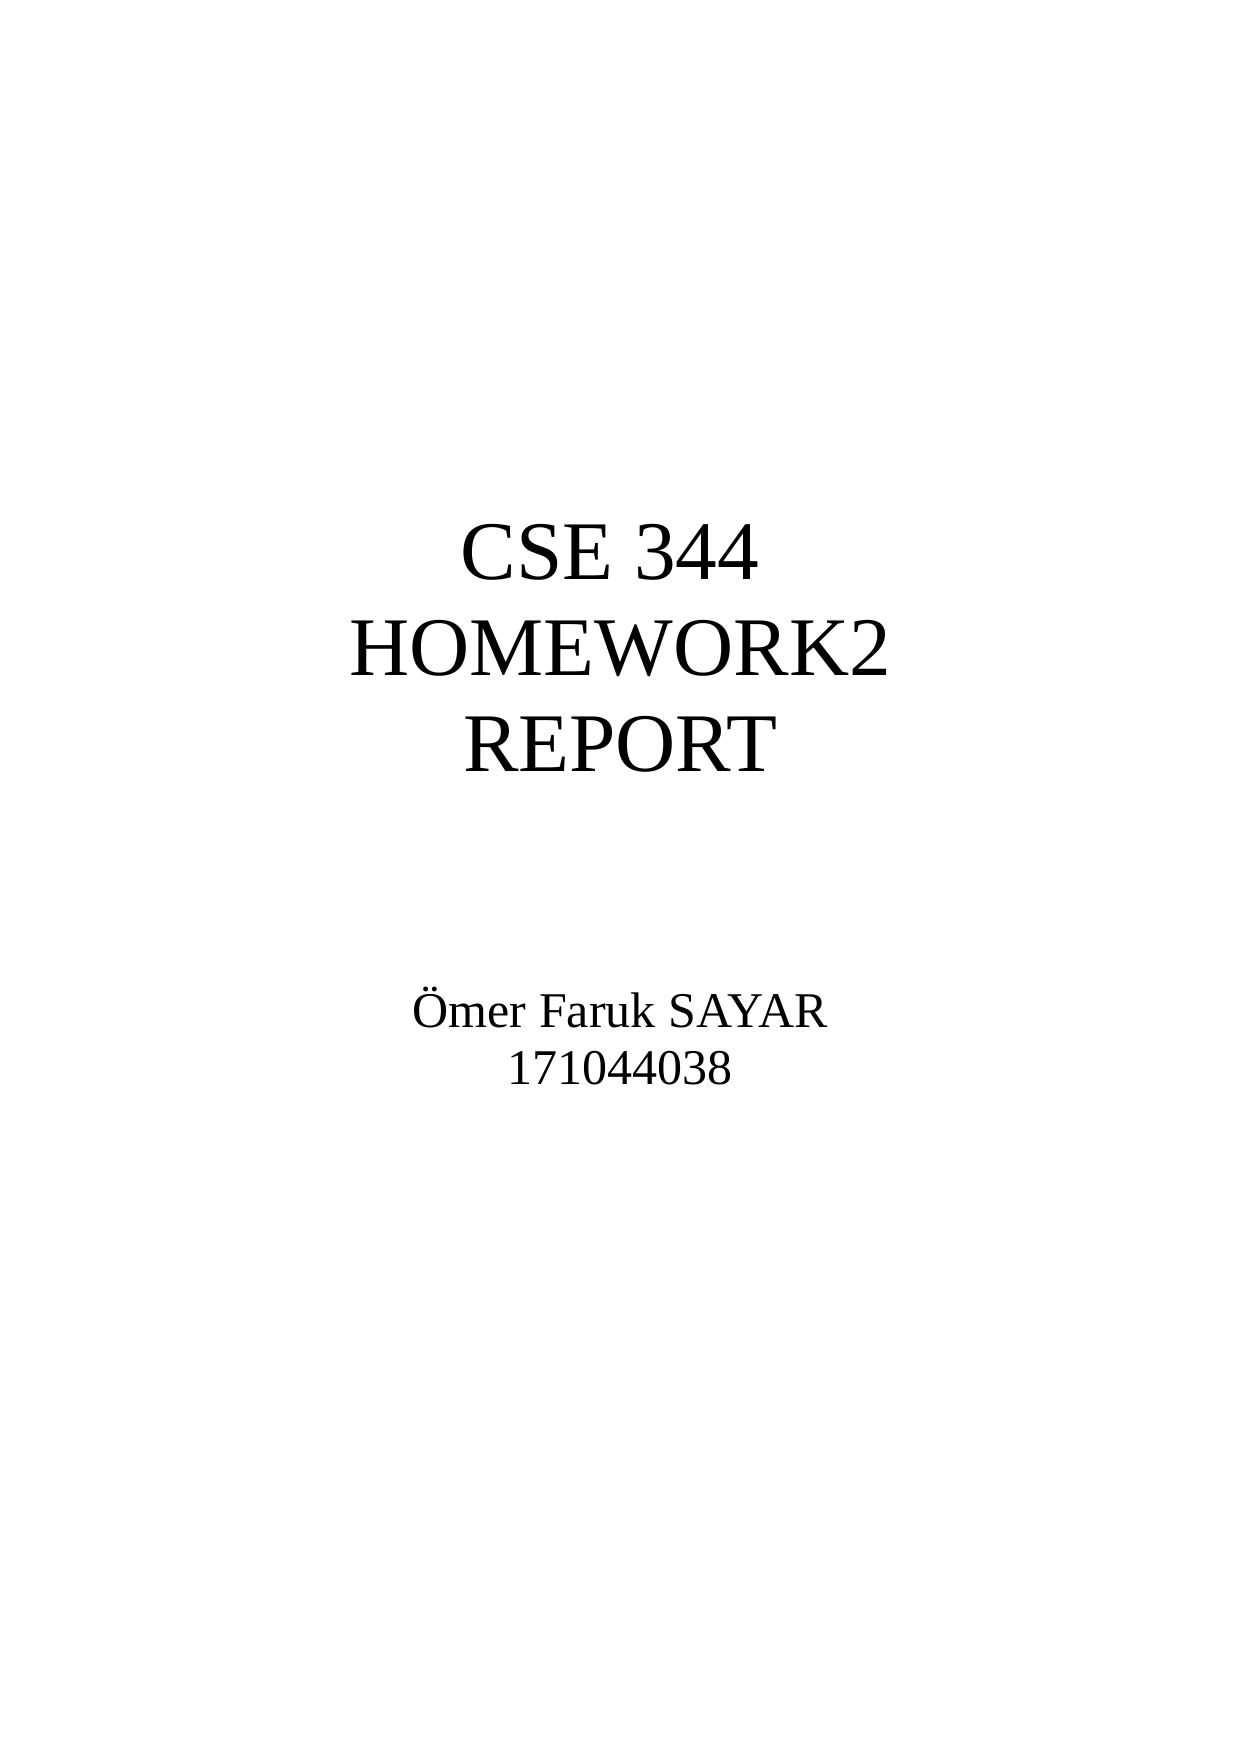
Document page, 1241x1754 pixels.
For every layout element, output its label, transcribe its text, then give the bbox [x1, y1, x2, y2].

text Ömer Faruk SAYAR [118, 981, 1122, 1038]
text HOMEWORK2 [118, 597, 1122, 693]
text REPORT [118, 693, 1122, 789]
text 171044038 [118, 1038, 1122, 1096]
text CSE 344 [118, 501, 1122, 597]
